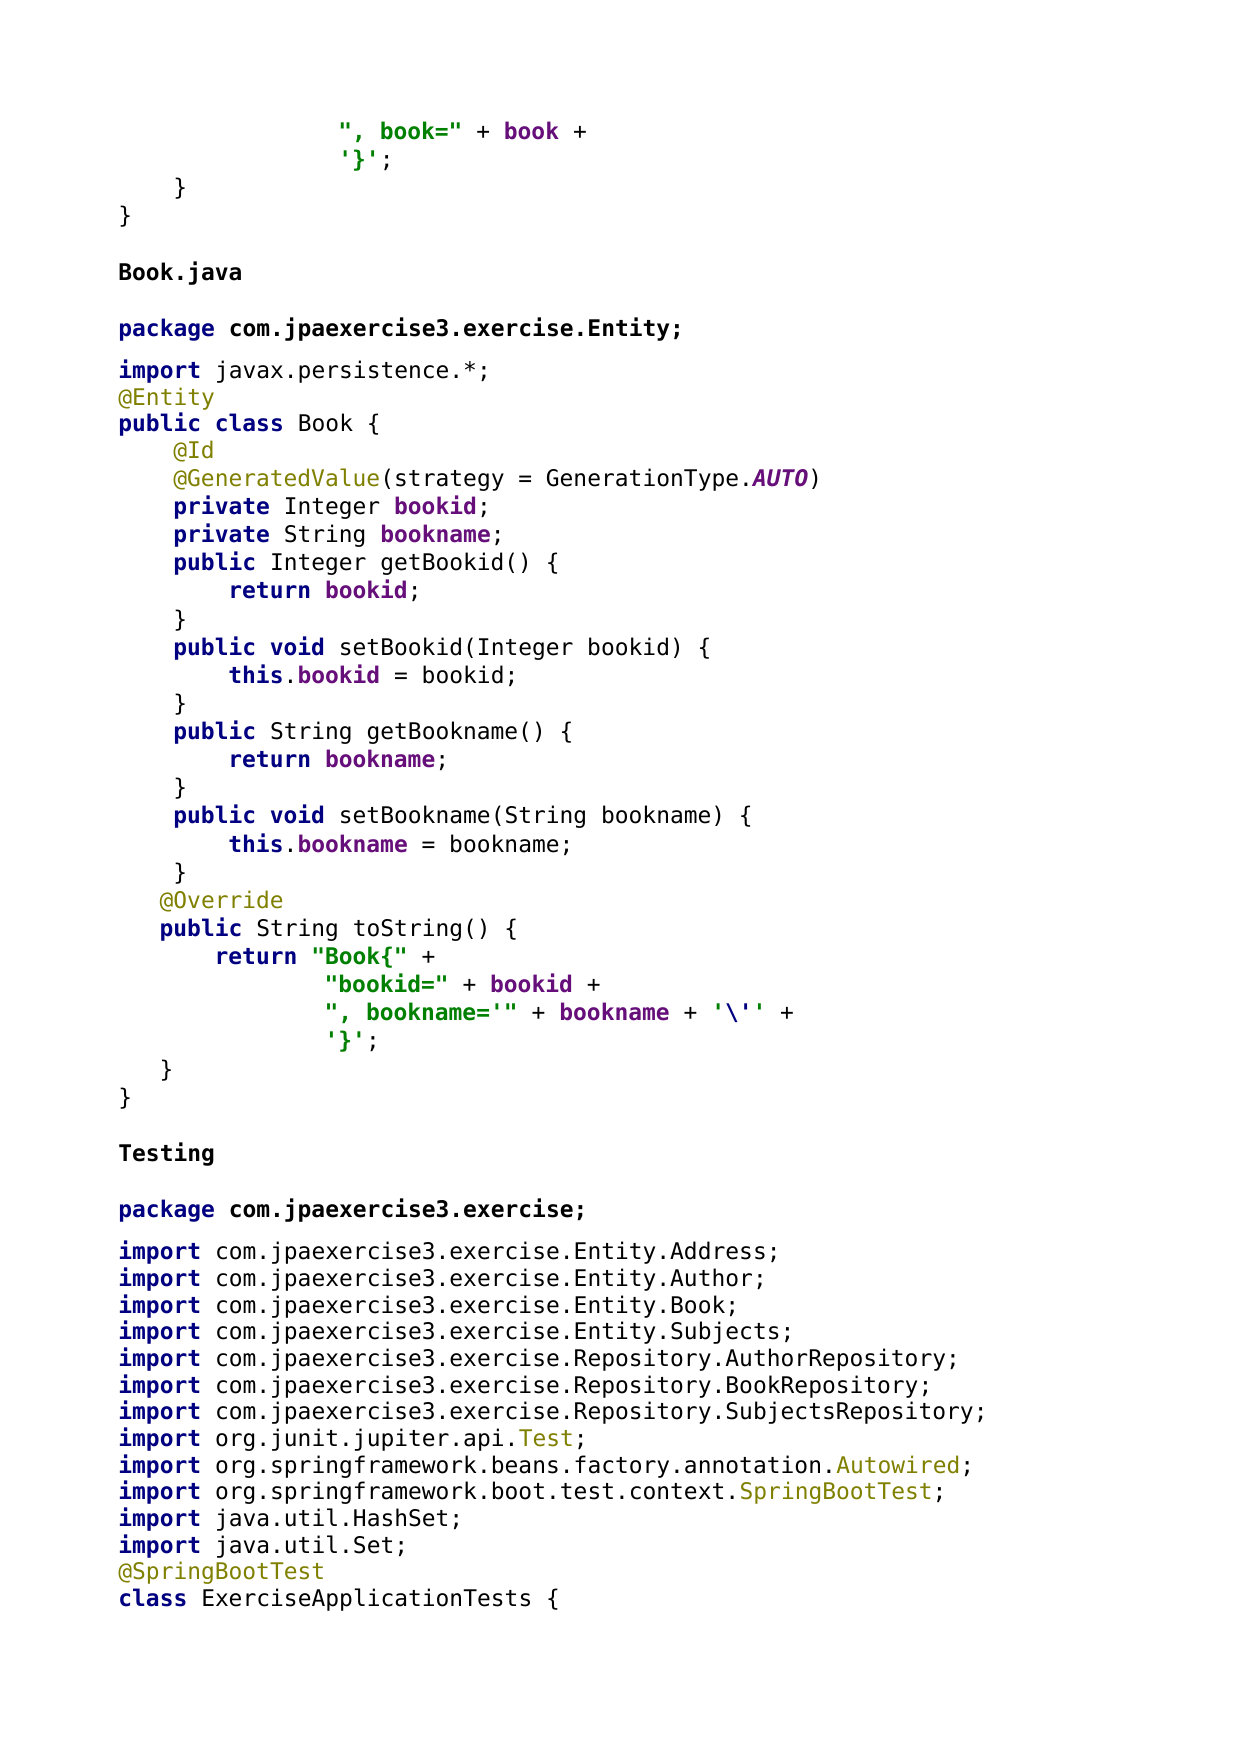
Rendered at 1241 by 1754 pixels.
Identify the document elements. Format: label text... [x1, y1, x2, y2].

text } [118, 1084, 1122, 1111]
text public Integer getBookid() { [118, 549, 1122, 578]
text @GeneratedValue(strategy = GenerationType.AUTO) [118, 465, 1122, 493]
text public void setBookname(String bookname) { [118, 803, 1122, 831]
text import com.jpaexercise3.exercise.Entity.Address; [118, 1238, 1122, 1265]
text @SpringBootTest [118, 1558, 1122, 1585]
text import org.junit.jupiter.api.Test; [118, 1425, 1122, 1452]
text import com.jpaexercise3.exercise.Repository.SubjectsRepository; [118, 1398, 1122, 1425]
text import com.jpaexercise3.exercise.Entity.Book; [118, 1292, 1122, 1318]
text private Integer bookid; [118, 493, 1122, 521]
text ", book=" + book + [118, 118, 1122, 146]
text return "Book{" + [118, 943, 1122, 971]
text class ExerciseApplicationTests { [118, 1585, 1122, 1612]
text Book.java [118, 259, 1122, 285]
text } [118, 774, 1122, 803]
text @Entity [118, 384, 1122, 410]
text '}'; [118, 1028, 1122, 1056]
text private String bookname; [118, 521, 1122, 549]
text import org.springframework.beans.factory.annotation.Autowired; [118, 1452, 1122, 1478]
text } [118, 202, 1122, 229]
text public void setBookid(Integer bookid) { [118, 634, 1122, 662]
text } [118, 859, 1122, 887]
text this.bookname = bookname; [118, 831, 1122, 859]
text } [118, 174, 1122, 202]
text package com.jpaexercise3.exercise; [118, 1196, 1122, 1223]
text this.bookid = bookid; [118, 662, 1122, 690]
text } [118, 606, 1122, 634]
text import com.jpaexercise3.exercise.Repository.BookRepository; [118, 1372, 1122, 1398]
text public class Book { [118, 410, 1122, 437]
text import java.util.HashSet; [118, 1505, 1122, 1532]
text return bookid; [118, 578, 1122, 606]
text Testing [118, 1140, 1122, 1167]
text @Override [118, 887, 1122, 915]
text } [118, 690, 1122, 718]
text } [118, 1056, 1122, 1084]
text package com.jpaexercise3.exercise.Entity; [118, 315, 1122, 341]
text @Id [118, 437, 1122, 465]
text import com.jpaexercise3.exercise.Repository.AuthorRepository; [118, 1345, 1122, 1372]
text import javax.persistence.*; [118, 357, 1122, 384]
text import com.jpaexercise3.exercise.Entity.Author; [118, 1265, 1122, 1292]
text return bookname; [118, 746, 1122, 774]
text public String getBookname() { [118, 718, 1122, 746]
text import org.springframework.boot.test.context.SpringBootTest; [118, 1478, 1122, 1505]
text '}'; [118, 146, 1122, 174]
text import com.jpaexercise3.exercise.Entity.Subjects; [118, 1318, 1122, 1345]
text import java.util.Set; [118, 1532, 1122, 1558]
text ", bookname='" + bookname + '\'' + [118, 999, 1122, 1028]
text public String toString() { [118, 915, 1122, 943]
text "bookid=" + bookid + [118, 971, 1122, 999]
